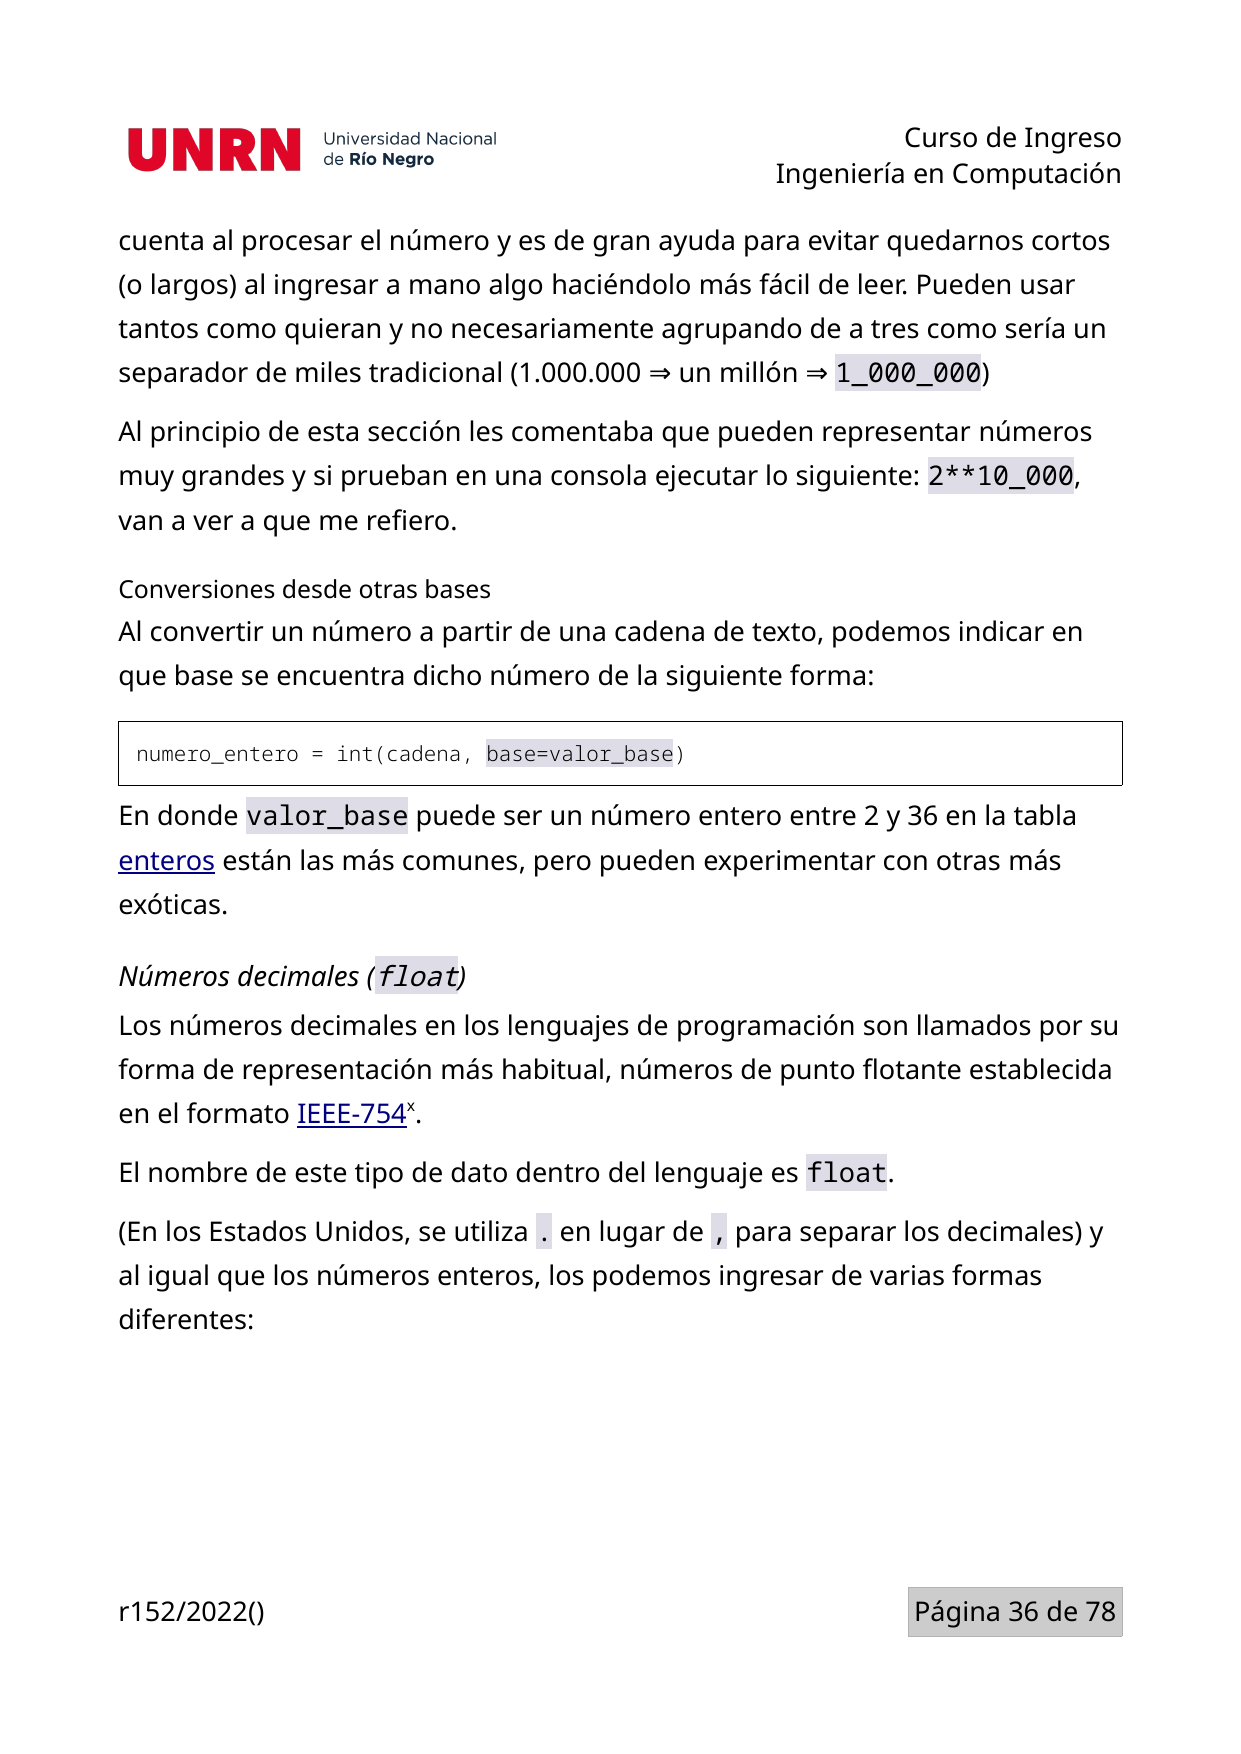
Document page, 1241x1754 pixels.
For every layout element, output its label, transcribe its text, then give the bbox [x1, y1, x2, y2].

text cuenta al procesar el número y es de gran ayuda para evitar quedarnos cortos (o largos) al ingresar a mano algo haciéndolo más fácil de leer. Pueden usar tantos como quieran y no necesariamente agrupando de a tres como sería un separador de miles tradicional (1.000.000 ⇒ un millón ⇒ 1_000_000) [118, 221, 1122, 391]
text Al convertir un número a partir de una cadena de texto, podemos indicar en que base se encuentra dicho número de la siguiente forma: [118, 612, 1122, 693]
subtitle Números decimales (float) [118, 956, 375, 994]
text El nombre de este tipo de dato dentro del lenguaje es float. [887, 1154, 1122, 1191]
subtitle Conversiones desde otras bases [118, 572, 1122, 606]
text Al principio de esta sección les comentaba que pueden representar números muy grandes y si prueban en una consola ejecutar lo siguiente: 2**10_000, van a ver a que me refiero. [118, 413, 1122, 538]
subtitle Números decimales (float) [458, 956, 1122, 994]
text El nombre de este tipo de dato dentro del lenguaje es float. [118, 1154, 806, 1191]
picture [118, 118, 505, 180]
text Los números decimales en los lenguajes de programación son llamados por su forma de representación más habitual, números de punto flotante establecida en el formato IEEE-754. [118, 1007, 1122, 1132]
text numero_entero = int(cadena, base=valor_base) [119, 722, 1122, 785]
text En donde valor_base puede ser un número entero entre 2 y 36 en la tabla enteros están las más comunes, pero pueden experimentar con otras más exóticas. [118, 797, 1122, 922]
text (En los Estados Unidos, se utiliza . en lugar de , para separar los decimales) y al igual que los números enteros, los podemos ingresar de varias formas diferentes: [118, 1212, 1122, 1338]
